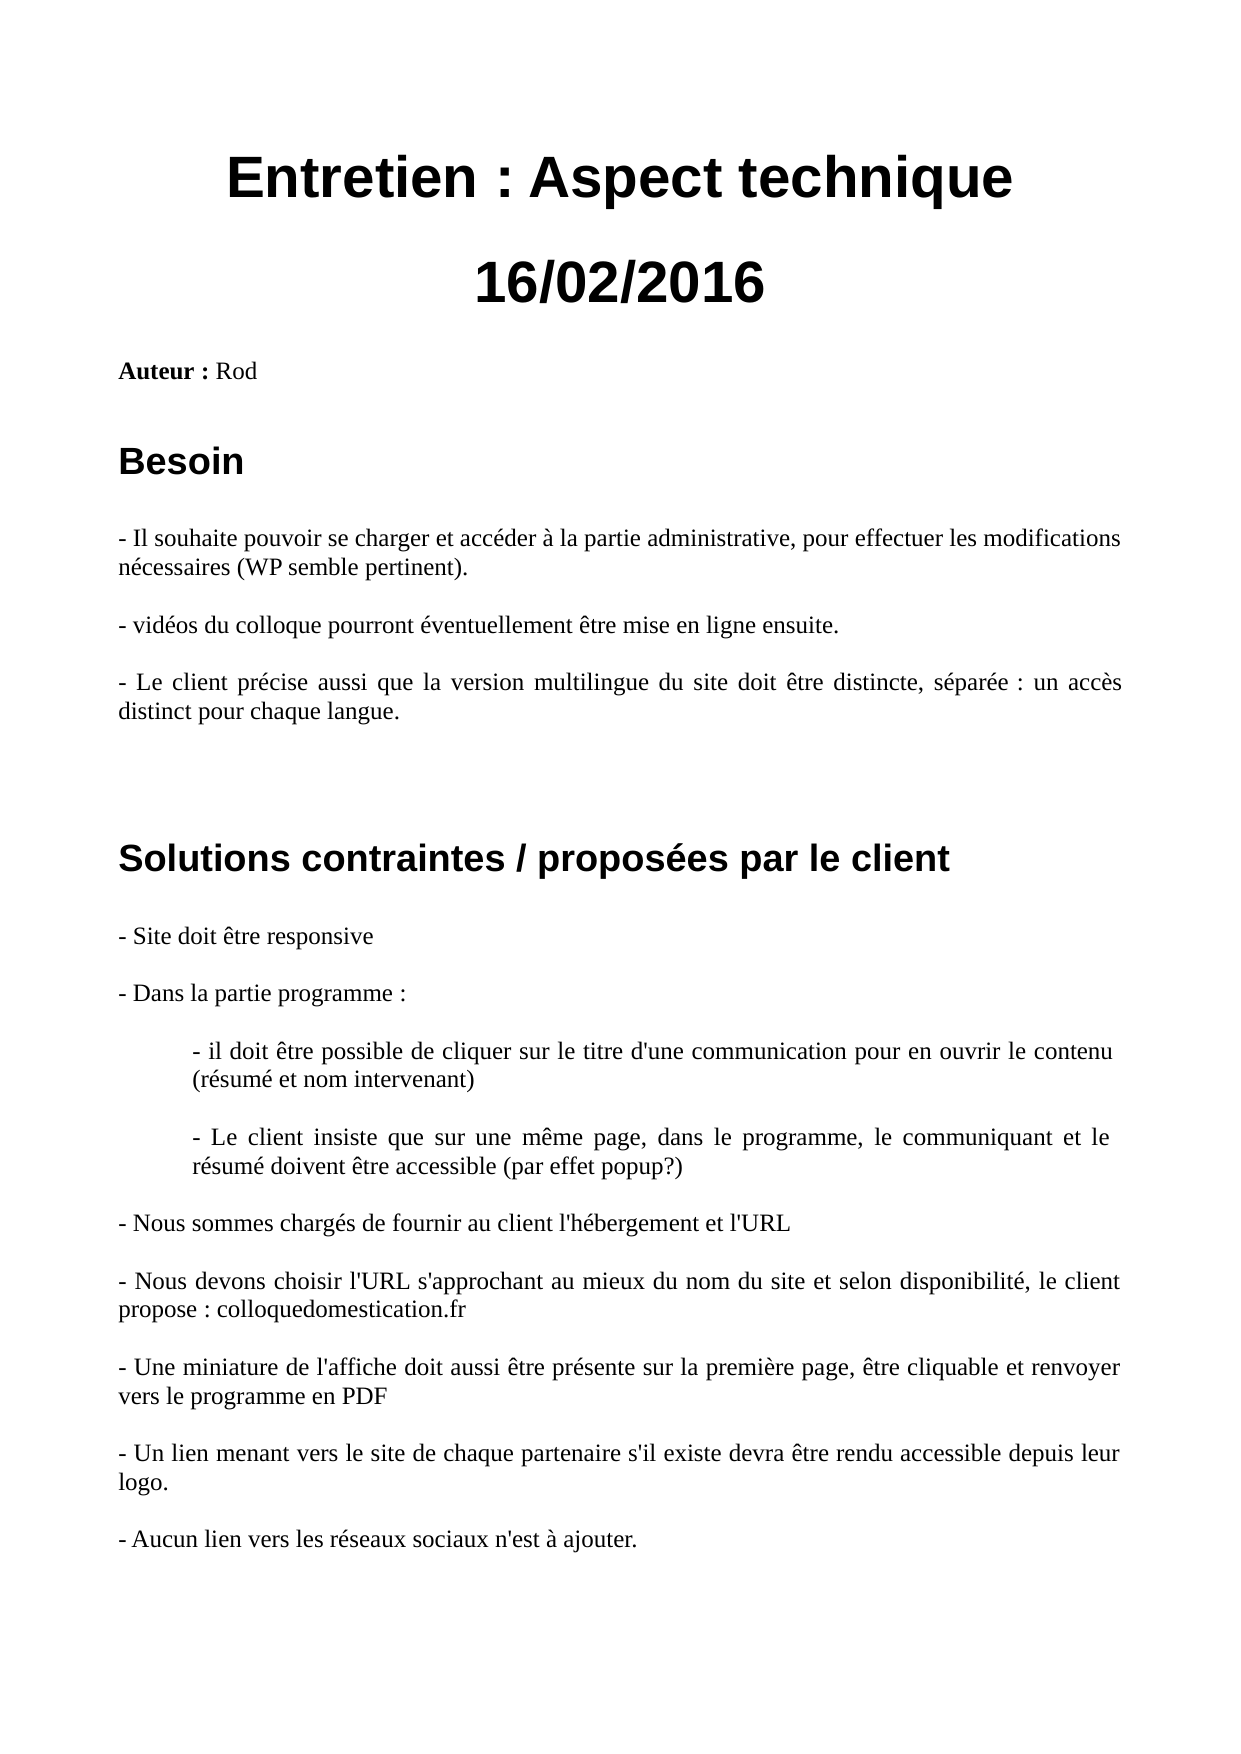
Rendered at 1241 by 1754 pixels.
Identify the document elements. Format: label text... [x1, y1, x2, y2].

text - Site doit être responsive [118, 921, 1122, 949]
text - Dans la partie programme : [118, 978, 1122, 1007]
title Entretien : Aspect technique [118, 143, 1122, 210]
text - Nous sommes chargés de fournir au client l'hébergement et l'URL [118, 1208, 1122, 1237]
title 16/02/2016 [118, 248, 1122, 315]
subtitle Besoin [118, 438, 1122, 482]
text - il doit être possible de cliquer sur le titre d'une communication pour en ouvrir le contenu (résumé et nom intervenant) [118, 1036, 1122, 1093]
text - Une miniature de l'affiche doit aussi être présente sur la première page, être cliquable et renvoyer vers le programme en PDF [118, 1352, 1122, 1409]
text - Il souhaite pouvoir se charger et accéder à la partie administrative, pour effectuer les modifications nécessaires (WP semble pertinent). [118, 523, 1122, 581]
text - Un lien menant vers le site de chaque partenaire s'il existe devra être rendu accessible depuis leur logo. [118, 1438, 1122, 1496]
subtitle Solutions contraintes / proposées par le client [118, 836, 1122, 879]
text - Le client insiste que sur une même page, dans le programme, le communiquant et le résumé doivent être accessible (par effet popup?) [118, 1122, 1122, 1179]
text Auteur : Rod [118, 356, 1122, 385]
text - vidéos du colloque pourront éventuellement être mise en ligne ensuite. [118, 610, 1122, 638]
text - Aucun lien vers les réseaux sociaux n'est à ajouter. [118, 1524, 1122, 1553]
text - Nous devons choisir l'URL s'approchant au mieux du nom du site et selon disponibilité, le client propose : colloquedomestication.fr [118, 1266, 1122, 1323]
text - Le client précise aussi que la version multilingue du site doit être distincte, séparée : un accès distinct pour chaque langue. [118, 667, 1122, 725]
